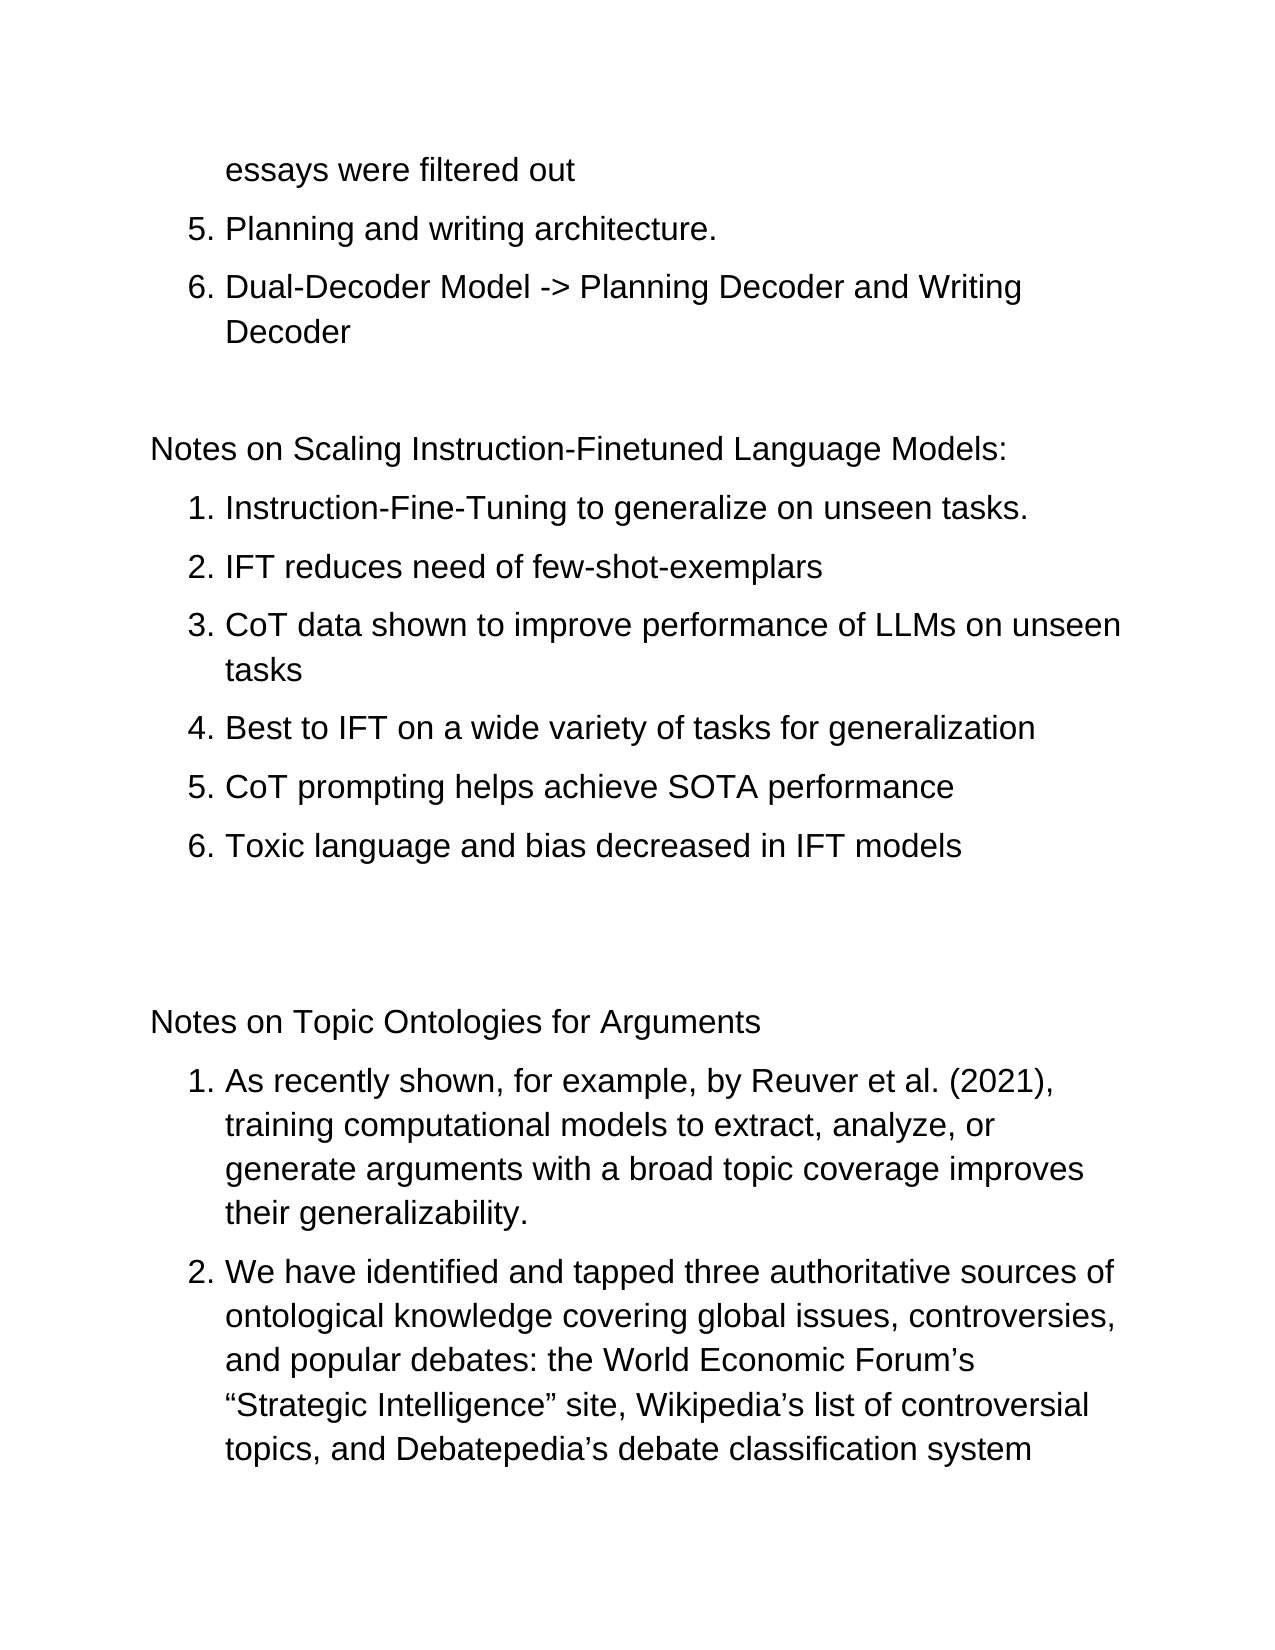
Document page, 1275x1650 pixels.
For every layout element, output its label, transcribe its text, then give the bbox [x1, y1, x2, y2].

list CoT data shown to improve performance of LLMs on unseen tasks [187, 605, 1125, 688]
text Notes on Topic Ontologies for Arguments [150, 1002, 1125, 1041]
list essays were filtered out [187, 150, 1125, 188]
list Instruction-Fine-Tuning to generalize on unseen tasks. [187, 488, 1125, 526]
list Dual-Decoder Model -> Planning Decoder and Writing Decoder [187, 267, 1125, 350]
text Notes on Scaling Instruction-Finetuned Language Models: [150, 429, 1125, 468]
list Toxic language and bias decreased in IFT models [187, 826, 1125, 864]
list As recently shown, for example, by Reuver et al. (2021), training computational models to extract, analyze, or generate arguments with a broad topic coverage improves their generalizability. [187, 1061, 1125, 1232]
list CoT prompting helps achieve SOTA performance [187, 767, 1125, 806]
list IFT reduces need of few-shot-exemplars [187, 547, 1125, 585]
list We have identified and tapped three authoritative sources of ontological knowledge covering global issues, controversies, and popular debates: the World Economic Forum’s “Strategic Intelligence” site, Wikipedia’s list of controversial topics, and Debatepedia’s debate classification system [187, 1252, 1125, 1467]
list Planning and writing architecture. [187, 209, 1125, 247]
list Best to IFT on a wide variety of tasks for generalization [187, 708, 1125, 747]
